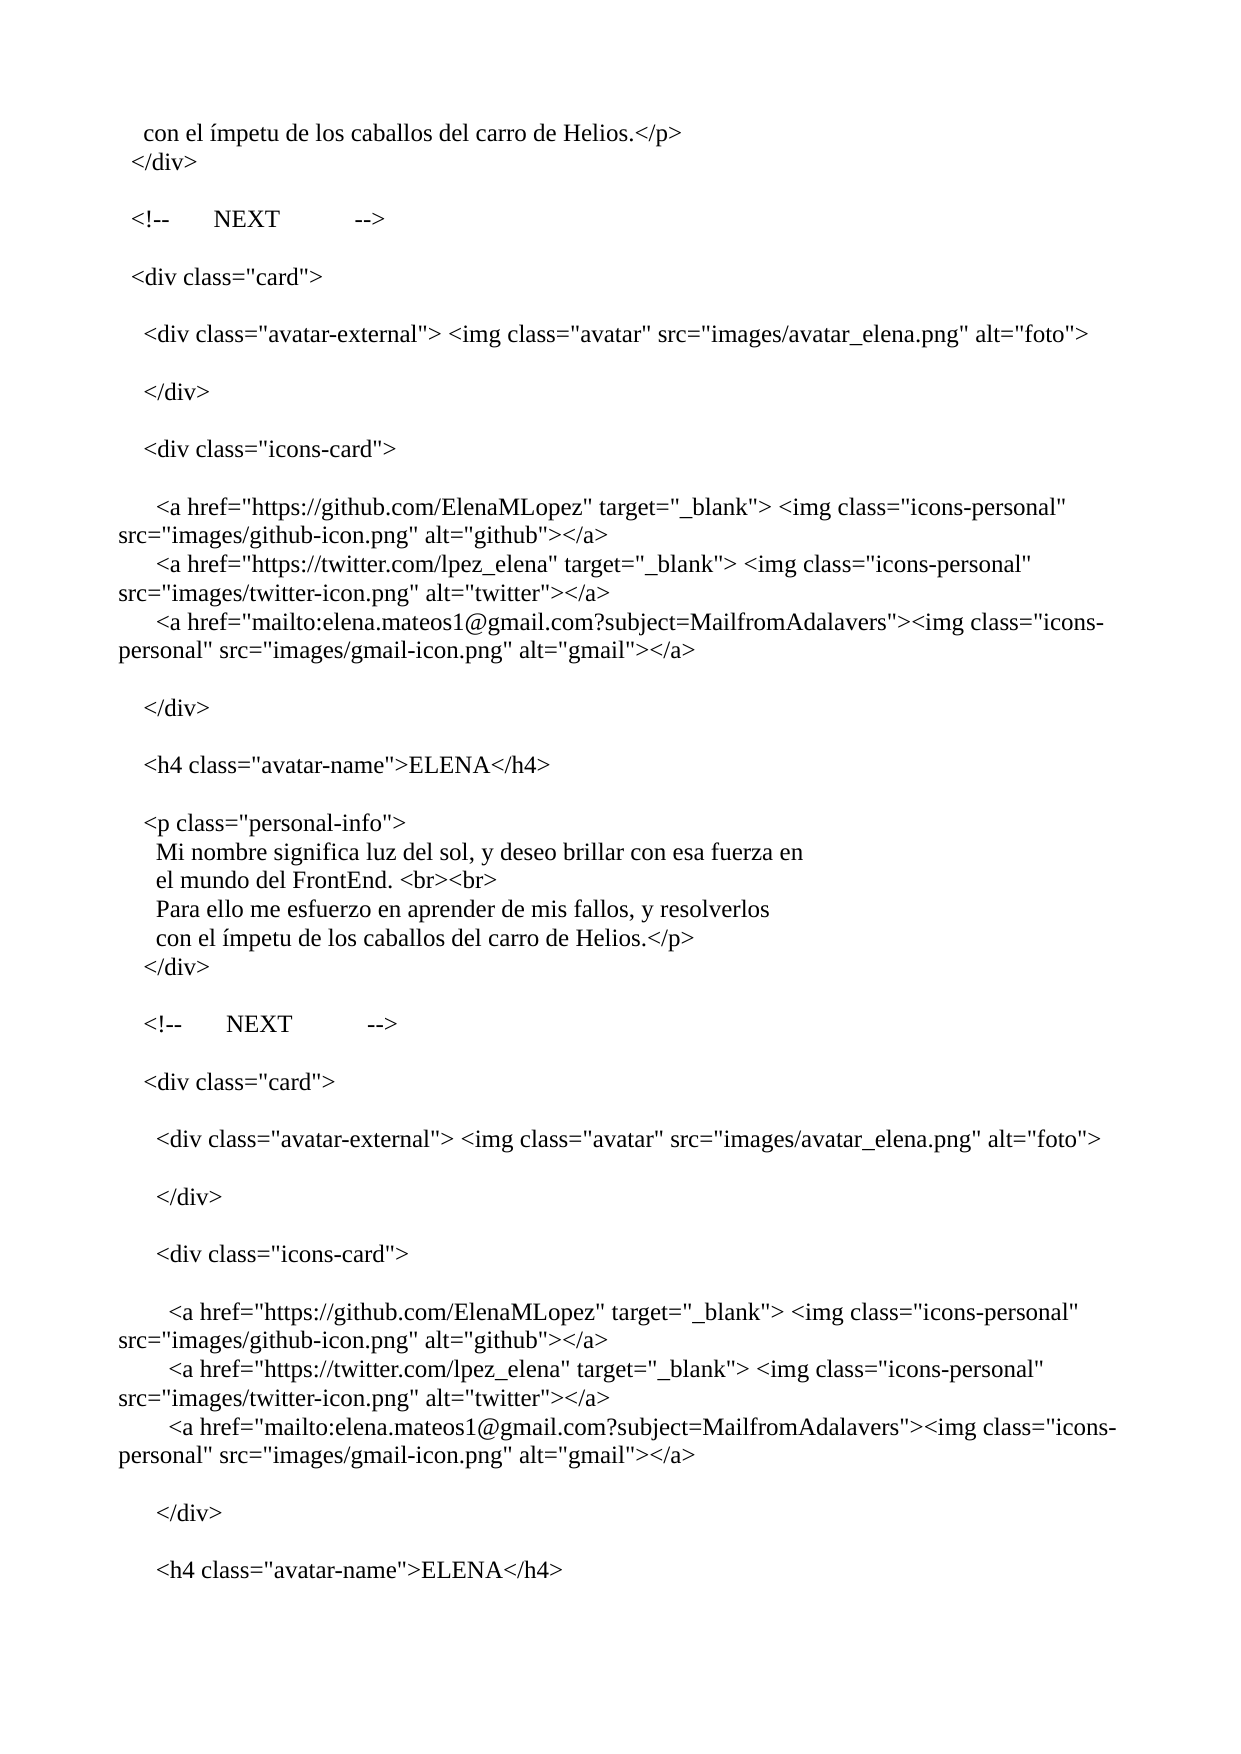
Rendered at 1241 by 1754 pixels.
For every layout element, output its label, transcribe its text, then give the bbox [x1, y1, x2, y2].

text <p class="personal-info"> [118, 808, 1122, 837]
text <!-- NEXT --> [118, 204, 1122, 233]
text </div> [118, 147, 1122, 176]
text <a href="mailto:elena.mateos1@gmail.com?subject=MailfromAdalavers"><img class="icons-personal" src="images/gmail-icon.png" alt="gmail"></a> [118, 607, 1122, 664]
text <h4 class="avatar-name">ELENA</h4> [118, 751, 1122, 779]
text </div> [118, 377, 1122, 406]
text <a href="https://twitter.com/lpez_elena" target="_blank"> <img class="icons-personal" src="images/twitter-icon.png" alt="twitter"></a> [118, 549, 1122, 607]
text <a href="https://github.com/ElenaMLopez" target="_blank"> <img class="icons-personal" src="images/github-icon.png" alt="github"></a> [118, 1297, 1122, 1354]
text con el ímpetu de los caballos del carro de Helios.</p> [118, 923, 1122, 952]
text con el ímpetu de los caballos del carro de Helios.</p> [118, 118, 1122, 147]
text </div> [118, 1498, 1122, 1527]
text </div> [118, 952, 1122, 981]
text el mundo del FrontEnd. <br><br> [118, 866, 1122, 894]
text <!-- NEXT --> [118, 1009, 1122, 1038]
text <div class="avatar-external"> <img class="avatar" src="images/avatar_elena.png" alt="foto"> [118, 319, 1122, 348]
text </div> [118, 1182, 1122, 1211]
text <a href="https://twitter.com/lpez_elena" target="_blank"> <img class="icons-personal" src="images/twitter-icon.png" alt="twitter"></a> [118, 1354, 1122, 1412]
text <a href="mailto:elena.mateos1@gmail.com?subject=MailfromAdalavers"><img class="icons-personal" src="images/gmail-icon.png" alt="gmail"></a> [118, 1412, 1122, 1469]
text <div class="avatar-external"> <img class="avatar" src="images/avatar_elena.png" alt="foto"> [118, 1124, 1122, 1153]
text Mi nombre significa luz del sol, y deseo brillar con esa fuerza en [118, 837, 1122, 866]
text Para ello me esfuerzo en aprender de mis fallos, y resolverlos [118, 894, 1122, 923]
text <a href="https://github.com/ElenaMLopez" target="_blank"> <img class="icons-personal" src="images/github-icon.png" alt="github"></a> [118, 492, 1122, 549]
text <div class="icons-card"> [118, 1239, 1122, 1268]
text </div> [118, 693, 1122, 722]
text <div class="card"> [118, 1067, 1122, 1096]
text <div class="card"> [118, 262, 1122, 291]
text <h4 class="avatar-name">ELENA</h4> [118, 1556, 1122, 1584]
text <div class="icons-card"> [118, 434, 1122, 463]
